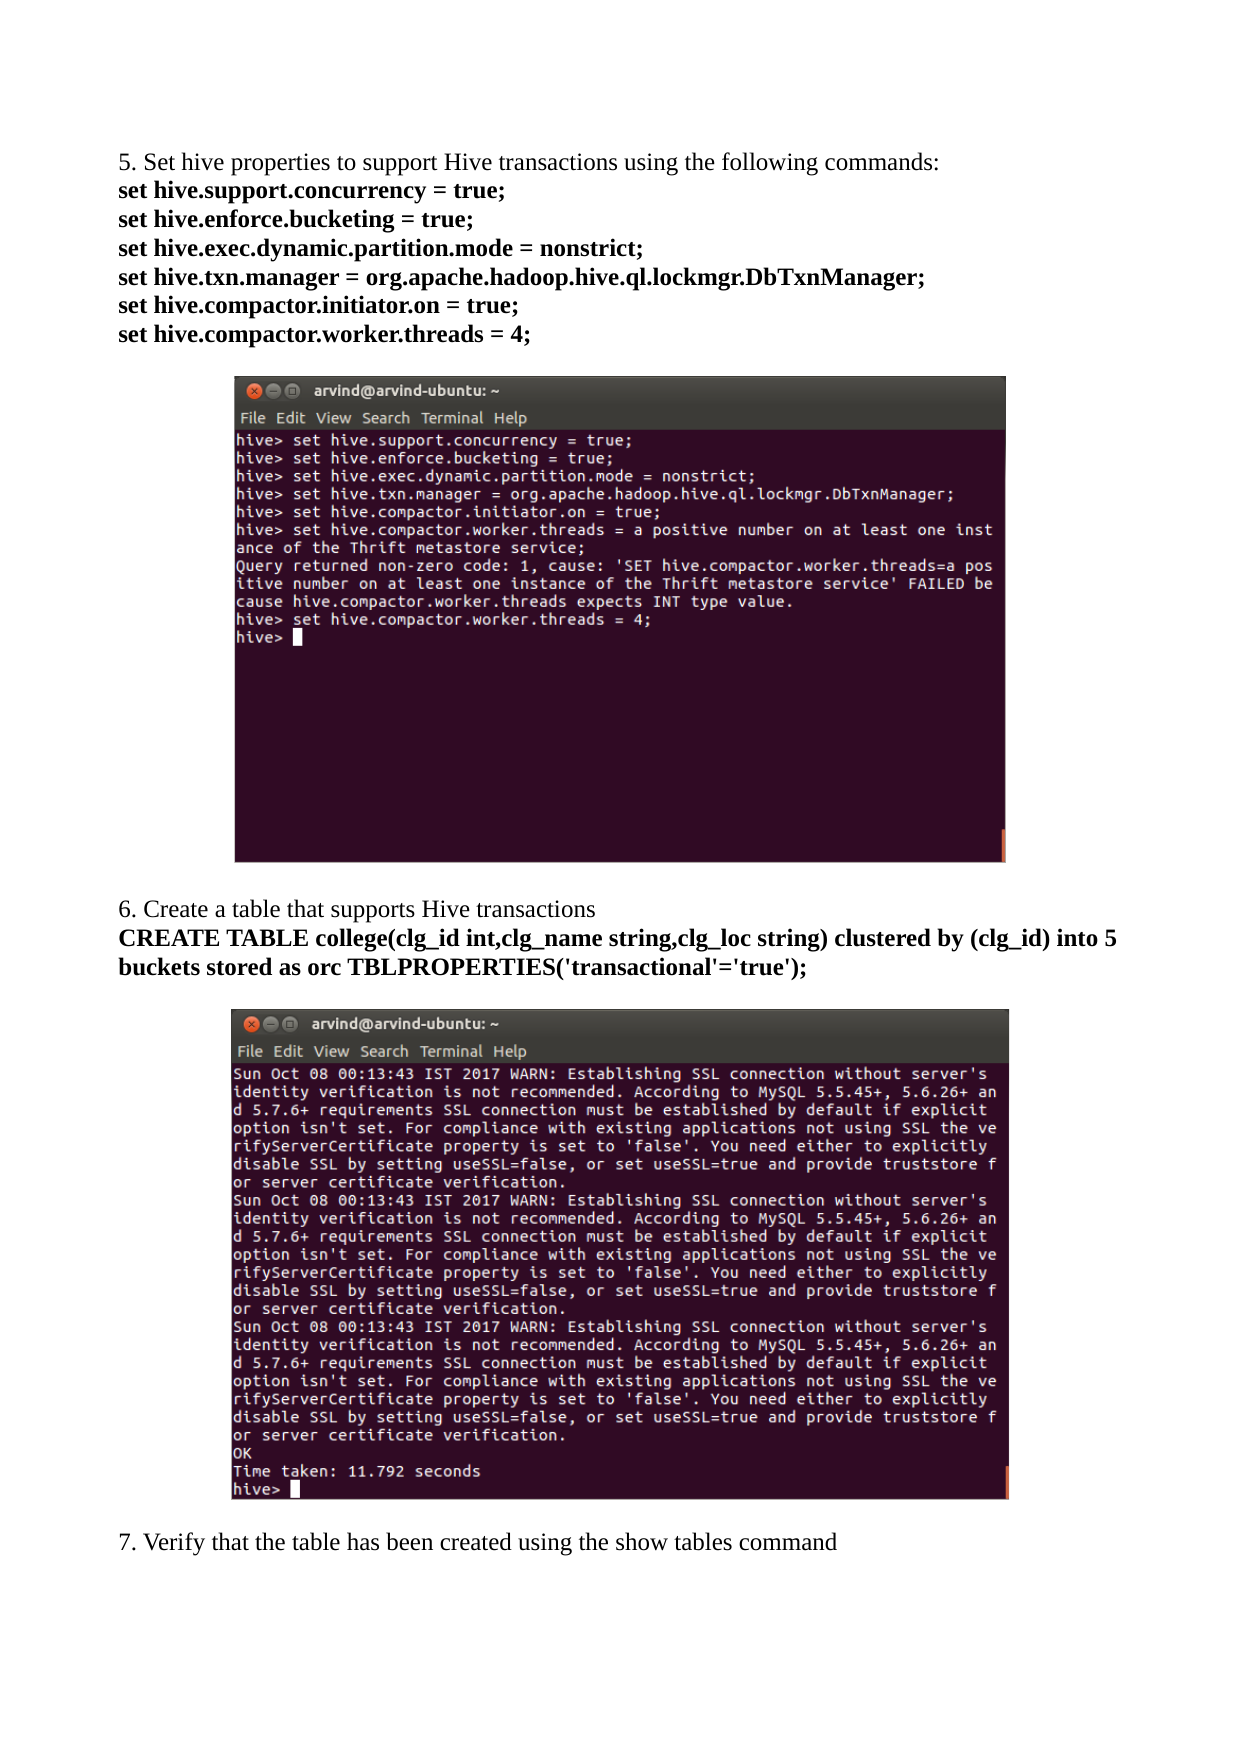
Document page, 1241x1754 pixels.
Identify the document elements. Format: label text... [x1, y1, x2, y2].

text set hive.exec.dynamic.partition.mode = nonstrict; [118, 233, 1122, 262]
text set hive.txn.manager = org.apache.hadoop.hive.ql.lockmgr.DbTxnManager; [118, 262, 1122, 291]
text set hive.enforce.bucketing = true; [118, 204, 1122, 233]
text CREATE TABLE college(clg_id int,clg_name string,clg_loc string) clustered by (clg_id) into 5 buckets stored as orc TBLPROPERTIES('transactional'='true'); [118, 923, 1122, 981]
text 6. Create a table that supports Hive transactions [118, 894, 1122, 923]
text set hive.compactor.worker.threads = 4; [118, 319, 1122, 348]
text 5. Set hive properties to support Hive transactions using the following commands: [118, 147, 1122, 176]
text 7. Verify that the table has been created using the show tables command [118, 1527, 1122, 1556]
text set hive.compactor.initiator.on = true; [118, 291, 1122, 319]
text set hive.support.concurrency = true; [118, 176, 1122, 204]
